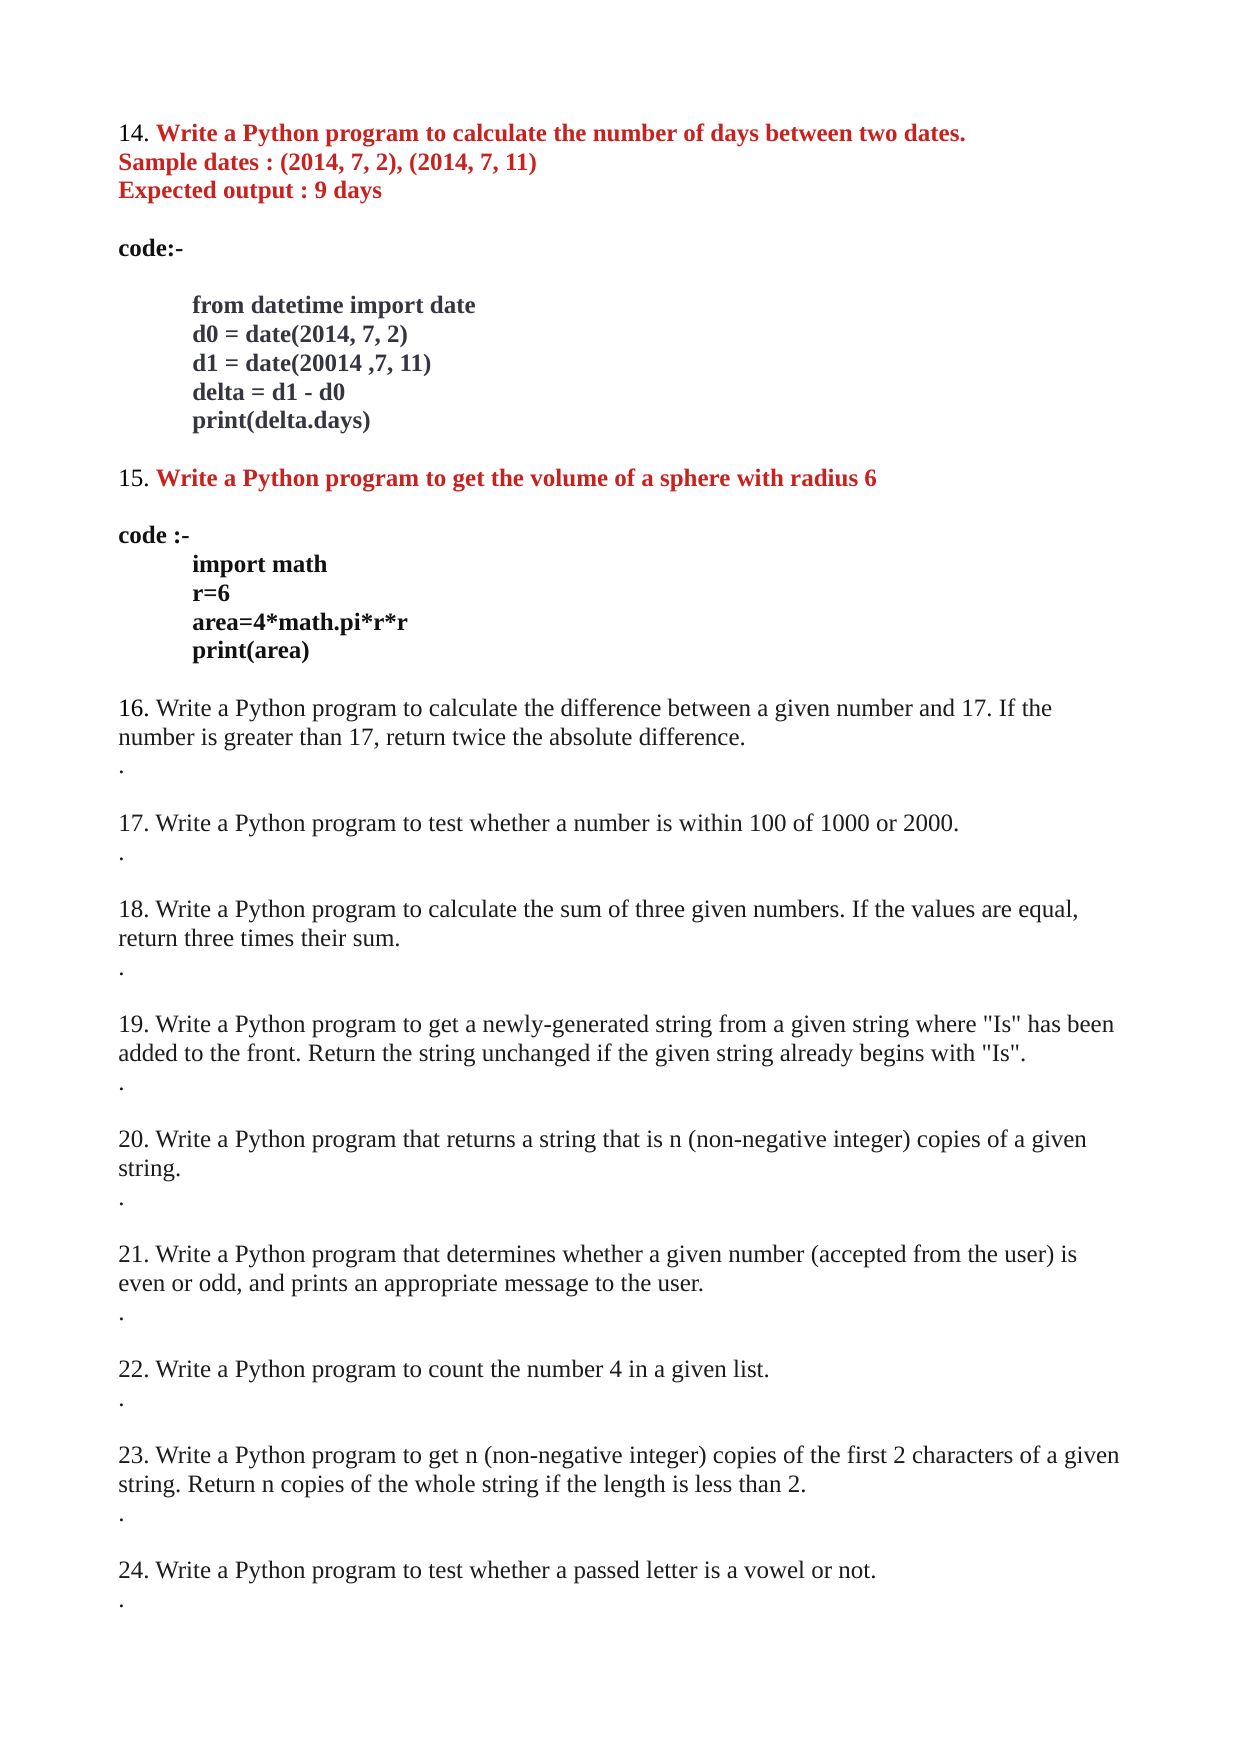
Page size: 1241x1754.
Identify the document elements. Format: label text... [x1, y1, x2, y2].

text . [118, 1498, 1122, 1527]
text . [118, 751, 1122, 779]
text print(area) [118, 636, 1122, 664]
text . [118, 952, 1122, 981]
text 18. Write a Python program to calculate the sum of three given numbers. If the values are equal, return three times their sum. [118, 894, 1122, 952]
text 23. Write a Python program to get n (non-negative integer) copies of the first 2 characters of a given string. Return n copies of the whole string if the length is less than 2. [118, 1441, 1122, 1498]
text 24. Write a Python program to test whether a passed letter is a vowel or not. [118, 1556, 1122, 1584]
text delta = d1 - d0 [118, 377, 1122, 406]
text area=4*math.pi*r*r [118, 607, 1122, 636]
text d1 = date(20014 ,7, 11) [118, 348, 1122, 377]
text d0 = date(2014, 7, 2) [118, 319, 1122, 348]
text . [118, 837, 1122, 866]
text . [118, 1182, 1122, 1211]
text code:- [118, 233, 1122, 262]
text 20. Write a Python program that returns a string that is n (non-negative integer) copies of a given string. [118, 1124, 1122, 1182]
text r=6 [118, 578, 1122, 607]
text . [118, 1067, 1122, 1096]
text import math [118, 549, 1122, 578]
text 15. Write a Python program to get the volume of a sphere with radius 6 [118, 463, 1122, 492]
text . [118, 1383, 1122, 1412]
text . [118, 1297, 1122, 1326]
text print(delta.days) [118, 406, 1122, 434]
text from datetime import date [118, 291, 1122, 319]
text . [118, 1584, 1122, 1613]
text Sample dates : (2014, 7, 2), (2014, 7, 11) [118, 147, 1122, 176]
text 22. Write a Python program to count the number 4 in a given list. [118, 1354, 1122, 1383]
text 14. Write a Python program to calculate the number of days between two dates. [118, 118, 1122, 147]
text Expected output : 9 days [118, 176, 1122, 204]
text 19. Write a Python program to get a newly-generated string from a given string where "Is" has been added to the front. Return the string unchanged if the given string already begins with "Is". [118, 1009, 1122, 1067]
text code :- [118, 521, 1122, 549]
text 21. Write a Python program that determines whether a given number (accepted from the user) is even or odd, and prints an appropriate message to the user. [118, 1239, 1122, 1297]
text 16. Write a Python program to calculate the difference between a given number and 17. If the number is greater than 17, return twice the absolute difference. [118, 693, 1122, 751]
text 17. Write a Python program to test whether a number is within 100 of 1000 or 2000. [118, 808, 1122, 837]
